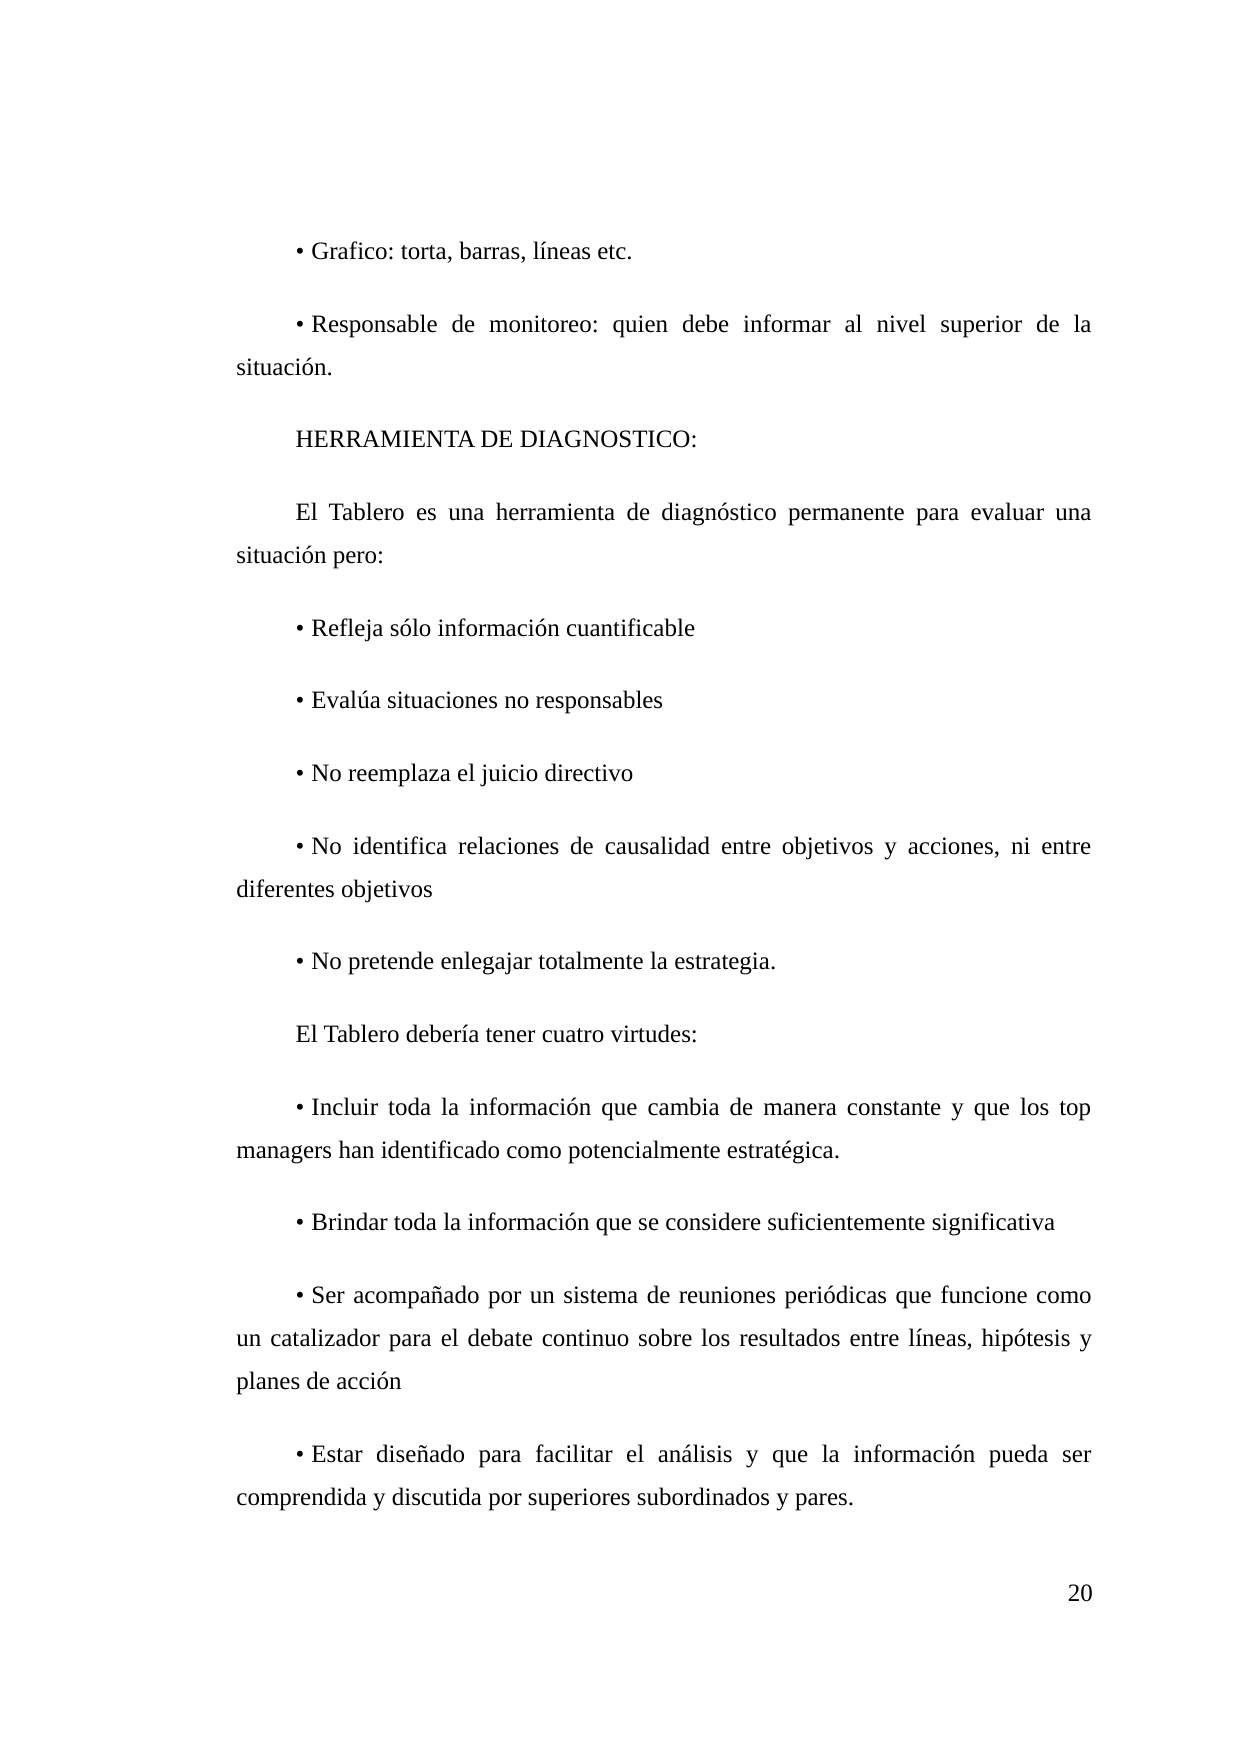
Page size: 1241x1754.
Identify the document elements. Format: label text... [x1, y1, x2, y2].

text • Brindar toda la información que se considere suficientemente significativa [236, 1207, 1093, 1236]
text • No reemplaza el juicio directivo [236, 758, 1093, 787]
text • Evalúa situaciones no responsables [236, 686, 1093, 714]
text HERRAMIENTA DE DIAGNOSTICO: [236, 424, 1093, 453]
text • Incluir toda la información que cambia de manera constante y que los top managers han identificado como potencialmente estratégica. [236, 1092, 1093, 1163]
text • Responsable de monitoreo: quien debe informar al nivel superior de la situación. [236, 309, 1093, 381]
text El Tablero es una herramienta de diagnóstico permanente para evaluar una situación pero: [236, 497, 1093, 569]
text • Estar diseñado para facilitar el análisis y que la información pueda ser comprendida y discutida por superiores subordinados y pares. [236, 1439, 1093, 1511]
text • Ser acompañado por un sistema de reuniones periódicas que funcione como un catalizador para el debate continuo sobre los resultados entre líneas, hipótesis y planes de acción [236, 1280, 1093, 1395]
text El Tablero debería tener cuatro virtudes: [236, 1019, 1093, 1048]
text • No identifica relaciones de causalidad entre objetivos y acciones, ni entre diferentes objetivos [236, 831, 1093, 903]
text • Refleja sólo información cuantificable [236, 613, 1093, 642]
text • Grafico: torta, barras, líneas etc. [236, 236, 1093, 265]
text • No pretende enlegajar totalmente la estrategia. [236, 946, 1093, 975]
